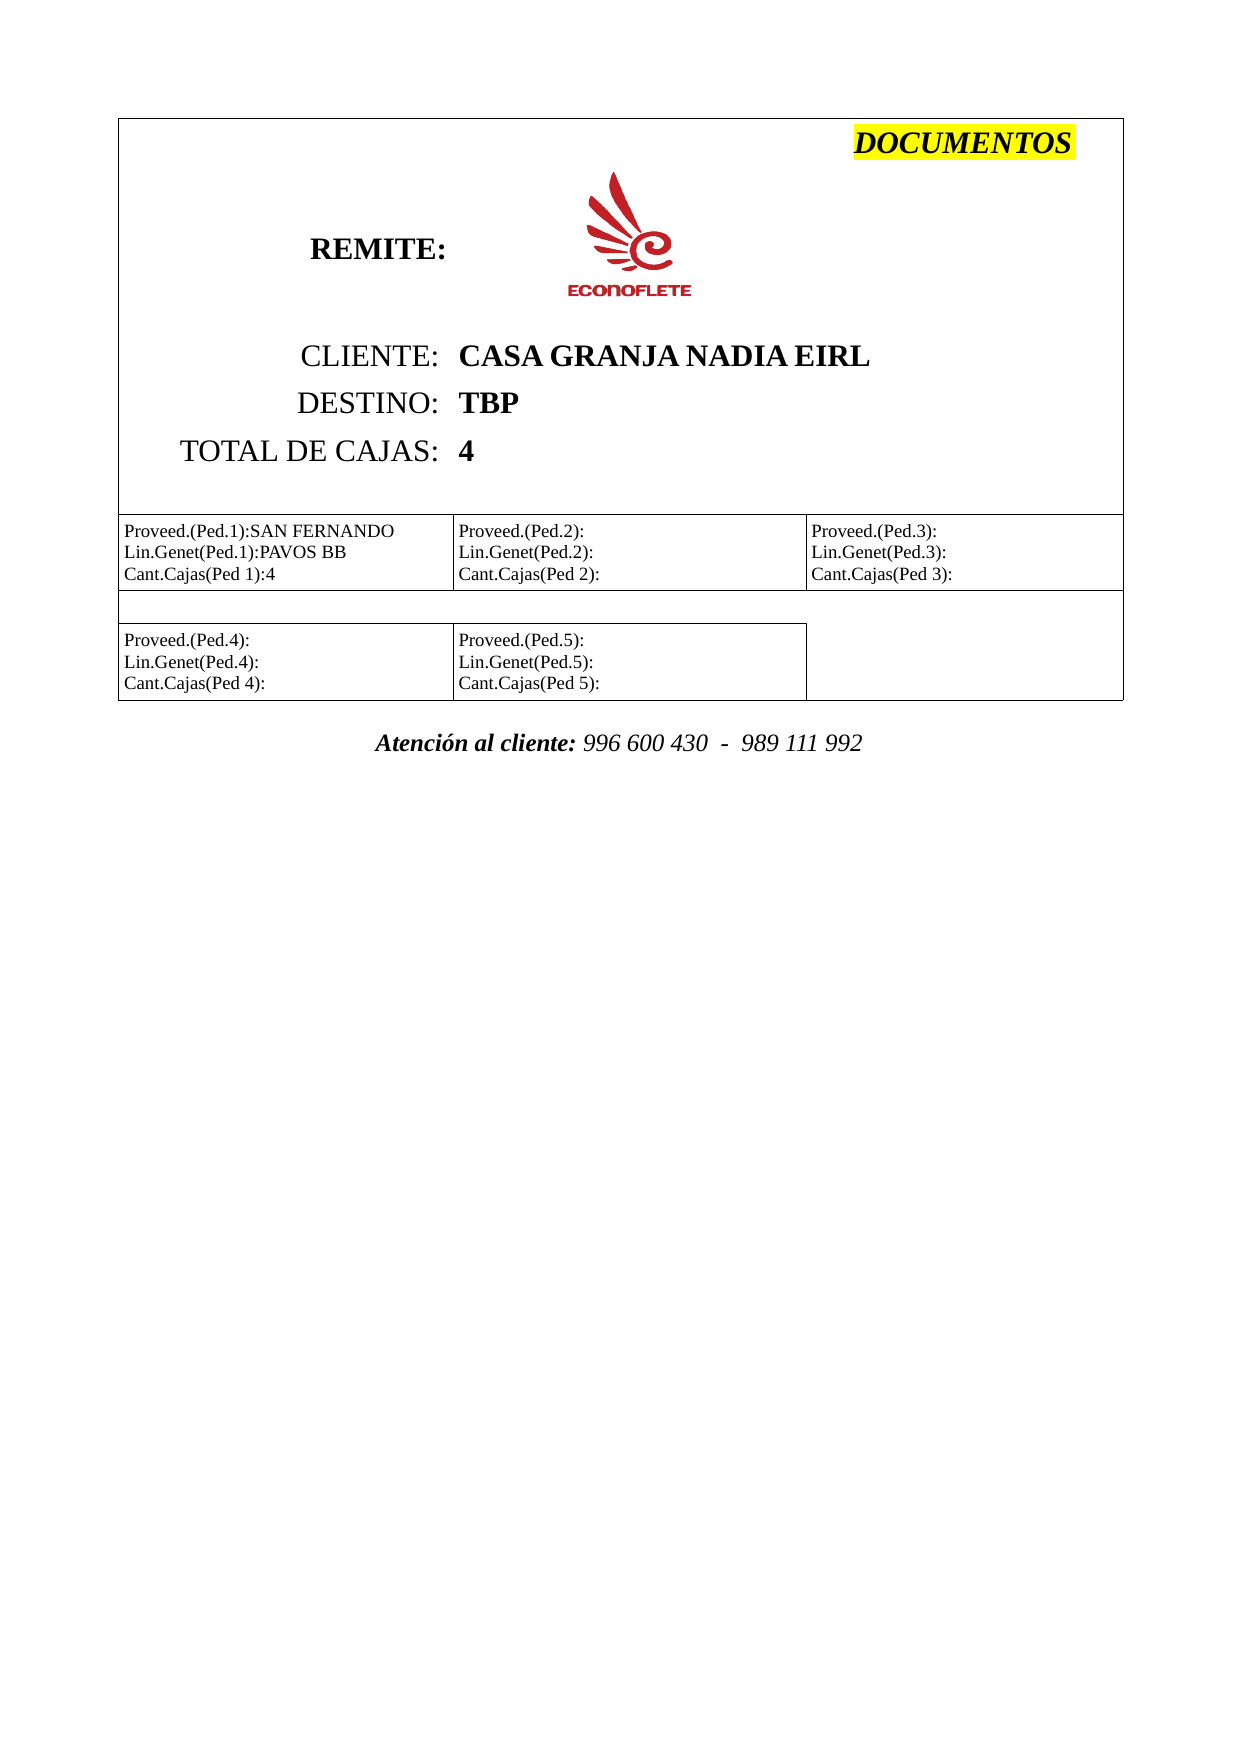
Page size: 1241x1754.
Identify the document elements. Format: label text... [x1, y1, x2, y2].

table_cell Proveed.(Ped.3): Lin.Genet(Ped.3): Cant.Cajas(Ped 3): [807, 515, 1123, 590]
table_header [119, 119, 453, 166]
table_header [453, 119, 806, 166]
table_cell REMITE: [119, 166, 453, 332]
text Atención al cliente: 996 600 430 - 989 111 992 [118, 728, 1122, 757]
table_cell TBP [453, 379, 806, 426]
table_cell DESTINO: [119, 379, 453, 426]
table_cell Proveed.(Ped.2): Lin.Genet(Ped.2): Cant.Cajas(Ped 2): [454, 515, 806, 590]
table_cell [453, 474, 806, 514]
table_cell 4 [453, 426, 1123, 474]
table_cell CASA GRANJA NADIA EIRL [453, 332, 1123, 379]
table_cell [806, 474, 1123, 514]
table_cell TOTAL DE CAJAS: [119, 426, 453, 474]
table_cell [453, 591, 806, 623]
table_cell [119, 591, 453, 623]
picture [552, 171, 707, 297]
table_cell Proveed.(Ped.5): Lin.Genet(Ped.5): Cant.Cajas(Ped 5): [454, 624, 806, 699]
table_cell Proveed.(Ped.4): Lin.Genet(Ped.4): Cant.Cajas(Ped 4): [119, 624, 453, 699]
table_cell [806, 166, 1123, 332]
table_cell [807, 623, 1123, 699]
table_cell Proveed.(Ped.1):SAN FERNANDO Lin.Genet(Ped.1):PAVOS BB Cant.Cajas(Ped 1):4 [119, 515, 453, 590]
table_cell [806, 591, 1123, 623]
table_cell [806, 379, 1123, 426]
table_header DOCUMENTOS [806, 119, 1123, 166]
table_cell [453, 166, 806, 332]
table_cell CLIENTE: [119, 332, 453, 379]
table_cell [119, 474, 453, 514]
